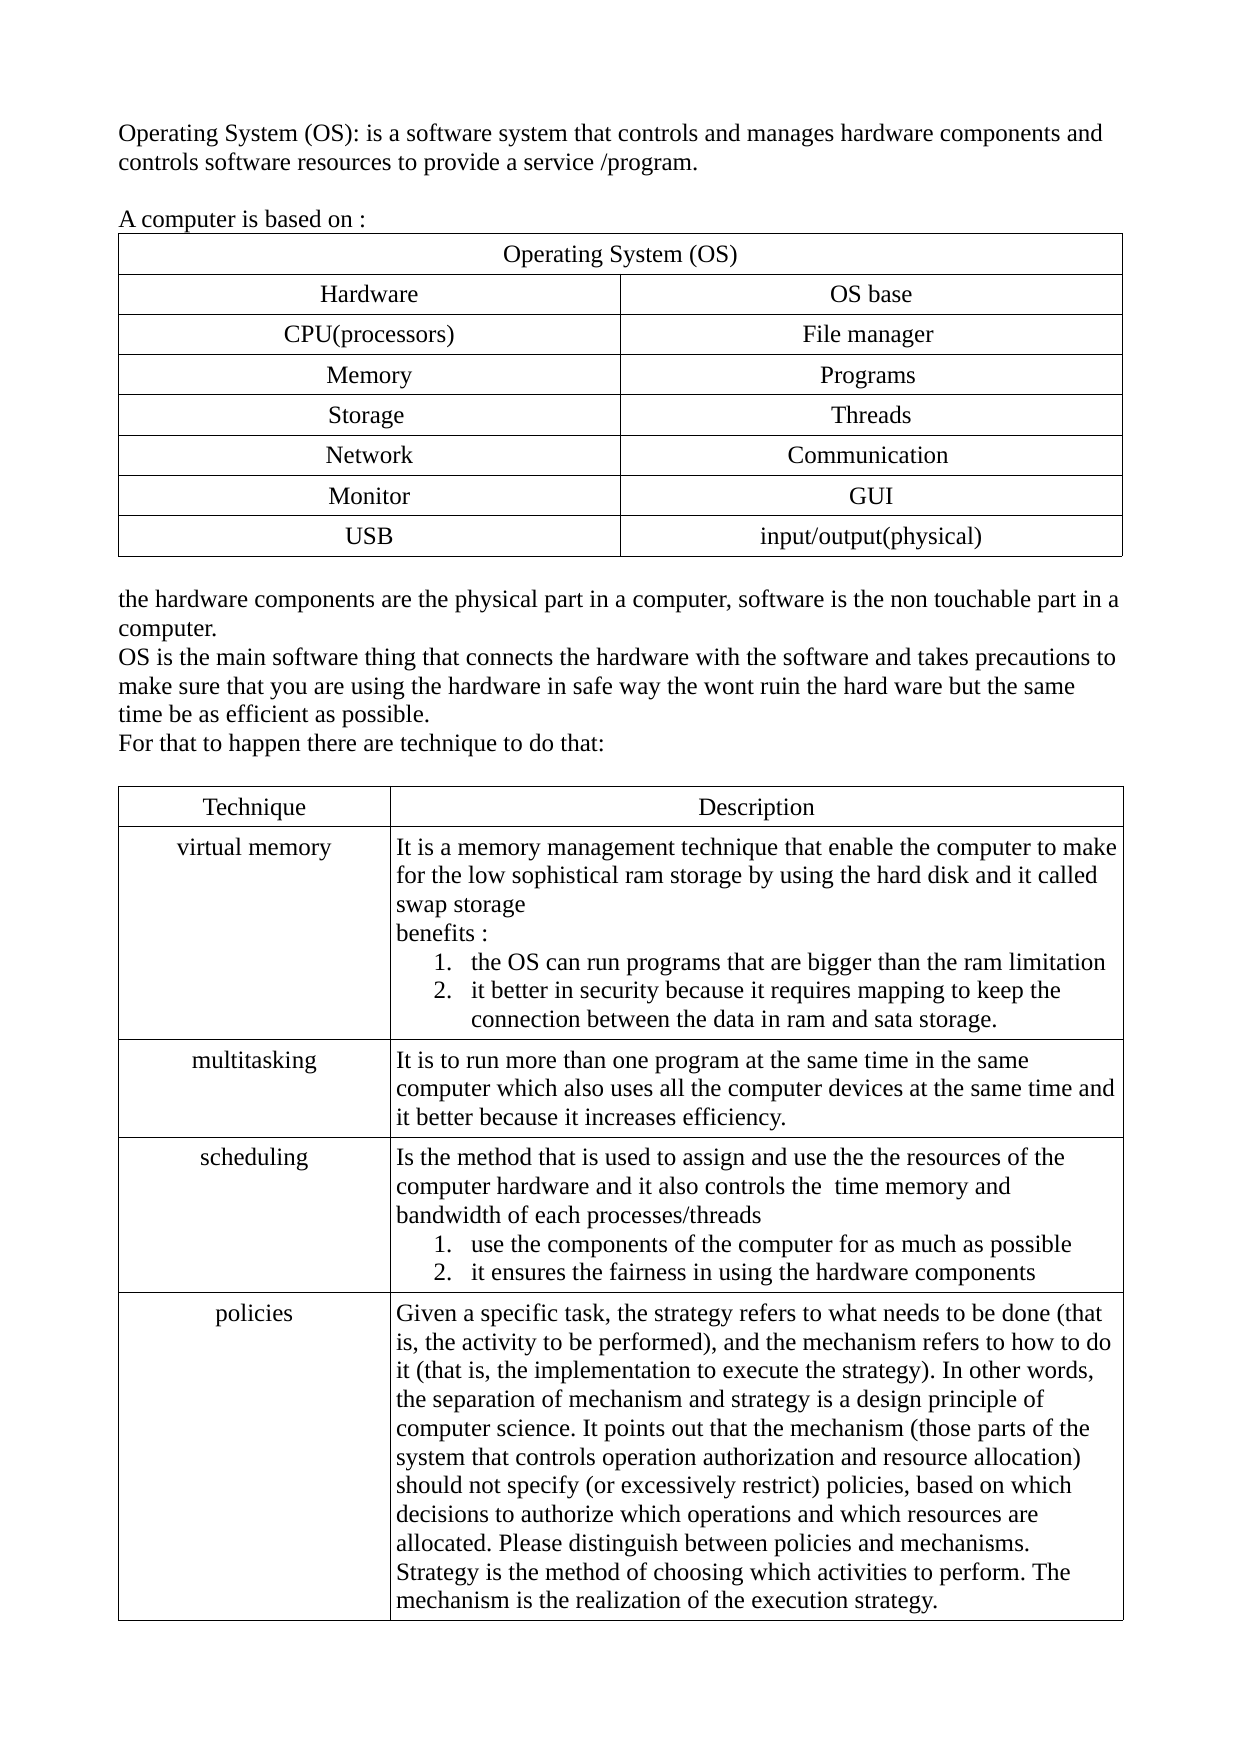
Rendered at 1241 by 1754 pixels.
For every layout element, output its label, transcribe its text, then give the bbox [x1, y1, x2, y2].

table_cell Programs [621, 355, 1122, 394]
table_cell File manager [621, 315, 1122, 354]
table_cell It is a memory management technique that enable the computer to make for the low sophistical ram storage by using the hard disk and it called swap storage benefits : the OS can run programs that are bigger than the ram limitation it better in security because it requires mapping to keep the connection between the data in ram and sata storage. [391, 827, 1123, 1039]
table_cell It is to run more than one program at the same time in the same computer which also uses all the computer devices at the same time and it better because it increases efficiency. [391, 1040, 1123, 1137]
text OS is the main software thing that connects the hardware with the software and takes precautions to make sure that you are using the hardware in safe way the wont ruin the hard ware but the same time be as efficient as possible. [118, 642, 1122, 728]
table_cell GUI [621, 476, 1122, 515]
table_cell policies [119, 1293, 390, 1620]
table_cell scheduling [119, 1138, 390, 1292]
table_cell Storage [119, 395, 620, 435]
table_header Description [391, 787, 1123, 826]
table_cell Is the method that is used to assign and use the the resources of the computer hardware and it also controls the time memory and bandwidth of each processes/threads use the components of the computer for as much as possible it ensures the fairness in using the hardware components [391, 1138, 1123, 1292]
table_cell Memory [119, 355, 620, 394]
table_cell Communication [621, 436, 1122, 475]
table_cell USB [119, 516, 620, 556]
text A computer is based on : [118, 204, 1122, 233]
text Operating System (OS): is a software system that controls and manages hardware components and controls software resources to provide a service /program. [118, 118, 1122, 176]
table_cell CPU(processors) [119, 315, 620, 354]
table_header Operating System (OS) [119, 234, 1122, 273]
table_cell Threads [621, 395, 1122, 435]
table_cell multitasking [119, 1040, 390, 1137]
table_cell Given a specific task, the strategy refers to what needs to be done (that is, the activity to be performed), and the mechanism refers to how to do it (that is, the implementation to execute the strategy). In other words, the separation of mechanism and strategy is a design principle of computer science. It points out that the mechanism (those parts of the system that controls operation authorization and resource allocation) should not specify (or excessively restrict) policies, based on which decisions to authorize which operations and which resources are allocated. Please distinguish between policies and mechanisms. Strategy is the method of choosing which activities to perform. The mechanism is the realization of the execution strategy. [391, 1293, 1123, 1620]
table_cell virtual memory [119, 827, 390, 1039]
table_cell OS base [621, 275, 1122, 314]
table_header Technique [119, 787, 390, 826]
table_cell Monitor [119, 476, 620, 515]
text For that to happen there are technique to do that: [118, 728, 1122, 757]
table_cell Hardware [119, 275, 620, 314]
text the hardware components are the physical part in a computer, software is the non touchable part in a computer. [118, 584, 1122, 642]
table_cell Network [119, 436, 620, 475]
table_cell input/output(physical) [621, 516, 1122, 556]
